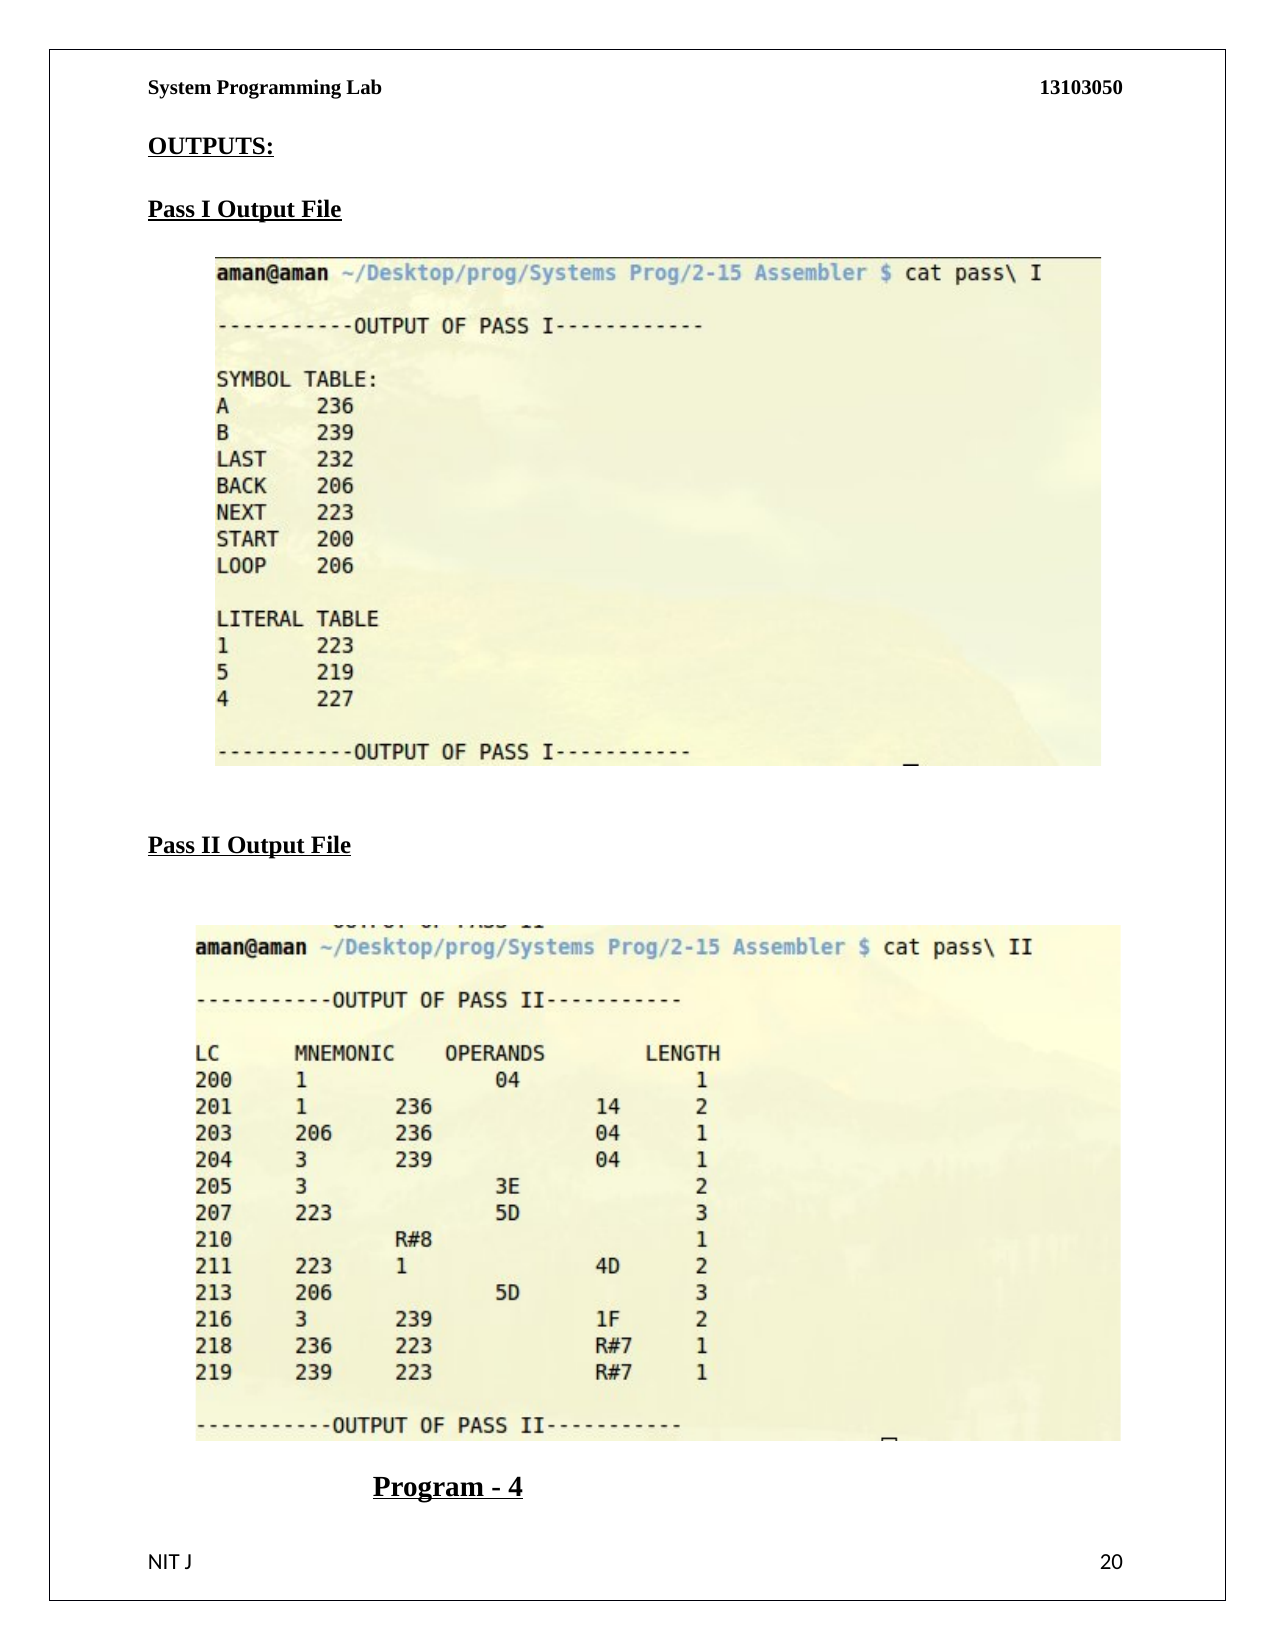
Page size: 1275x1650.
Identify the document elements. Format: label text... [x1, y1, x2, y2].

picture [195, 925, 1121, 1441]
text Pass I Output File [148, 194, 1169, 223]
text OUTPUTS: [148, 131, 1169, 159]
picture [215, 257, 1102, 766]
text Program - 4 [148, 1402, 1169, 1502]
text Pass II Output File [148, 830, 1169, 858]
